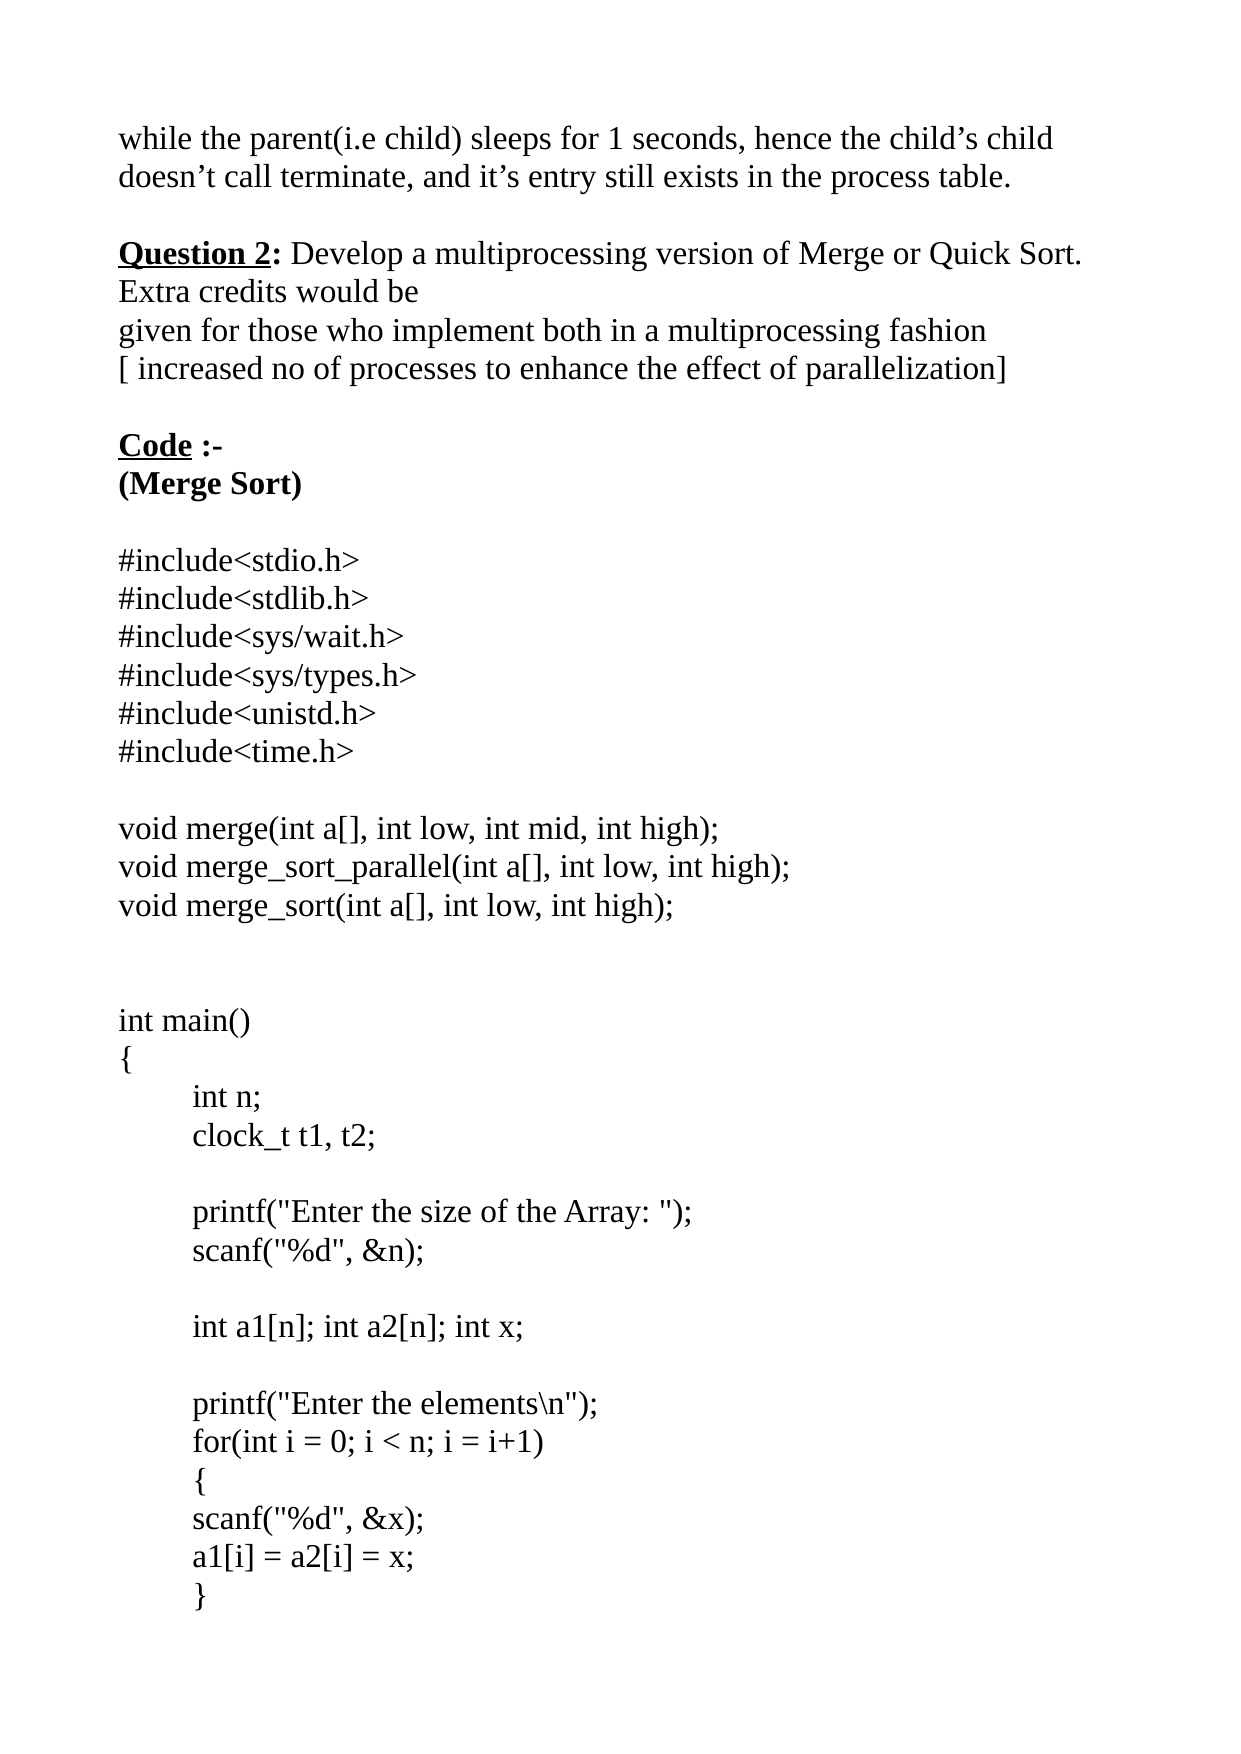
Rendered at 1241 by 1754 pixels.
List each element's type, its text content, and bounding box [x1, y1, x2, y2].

text #include<sys/types.h> [118, 655, 1122, 693]
text #include<time.h> [118, 731, 1122, 770]
text #include<sys/wait.h> [118, 616, 1122, 655]
text #include<unistd.h> [118, 693, 1122, 731]
text for(int i = 0; i < n; i = i+1) [118, 1421, 1122, 1460]
text #include<stdio.h> [118, 540, 1122, 578]
text clock_t t1, t2; [118, 1115, 1122, 1153]
text scanf("%d", &n); [118, 1230, 1122, 1268]
text Question 2: Develop a multiprocessing version of Merge or Quick Sort. Extra credits would be [118, 233, 1122, 310]
text given for those who implement both in a multiprocessing fashion [ increased no of processes to enhance the effect of parallelization] [118, 310, 1122, 386]
text int n; [118, 1076, 1122, 1115]
text void merge(int a[], int low, int mid, int high); [118, 808, 1122, 846]
text void merge_sort_parallel(int a[], int low, int high); [118, 846, 1122, 885]
text { [118, 1038, 1122, 1076]
text int a1[n]; int a2[n]; int x; [118, 1306, 1122, 1345]
text a1[i] = a2[i] = x; [118, 1536, 1122, 1575]
text void merge_sort(int a[], int low, int high); [118, 885, 1122, 923]
text } [118, 1575, 1122, 1613]
text printf("Enter the elements\n"); [118, 1383, 1122, 1421]
text #include<stdlib.h> [118, 578, 1122, 616]
text Code :- [118, 425, 1122, 463]
text scanf("%d", &x); [118, 1498, 1122, 1536]
text { [118, 1460, 1122, 1498]
text printf("Enter the size of the Array: "); [118, 1191, 1122, 1230]
text int main() [118, 1000, 1122, 1038]
text (Merge Sort) [118, 463, 1122, 501]
text while the parent(i.e child) sleeps for 1 seconds, hence the child’s child doesn’t call terminate, and it’s entry still exists in the process table. [118, 118, 1122, 195]
